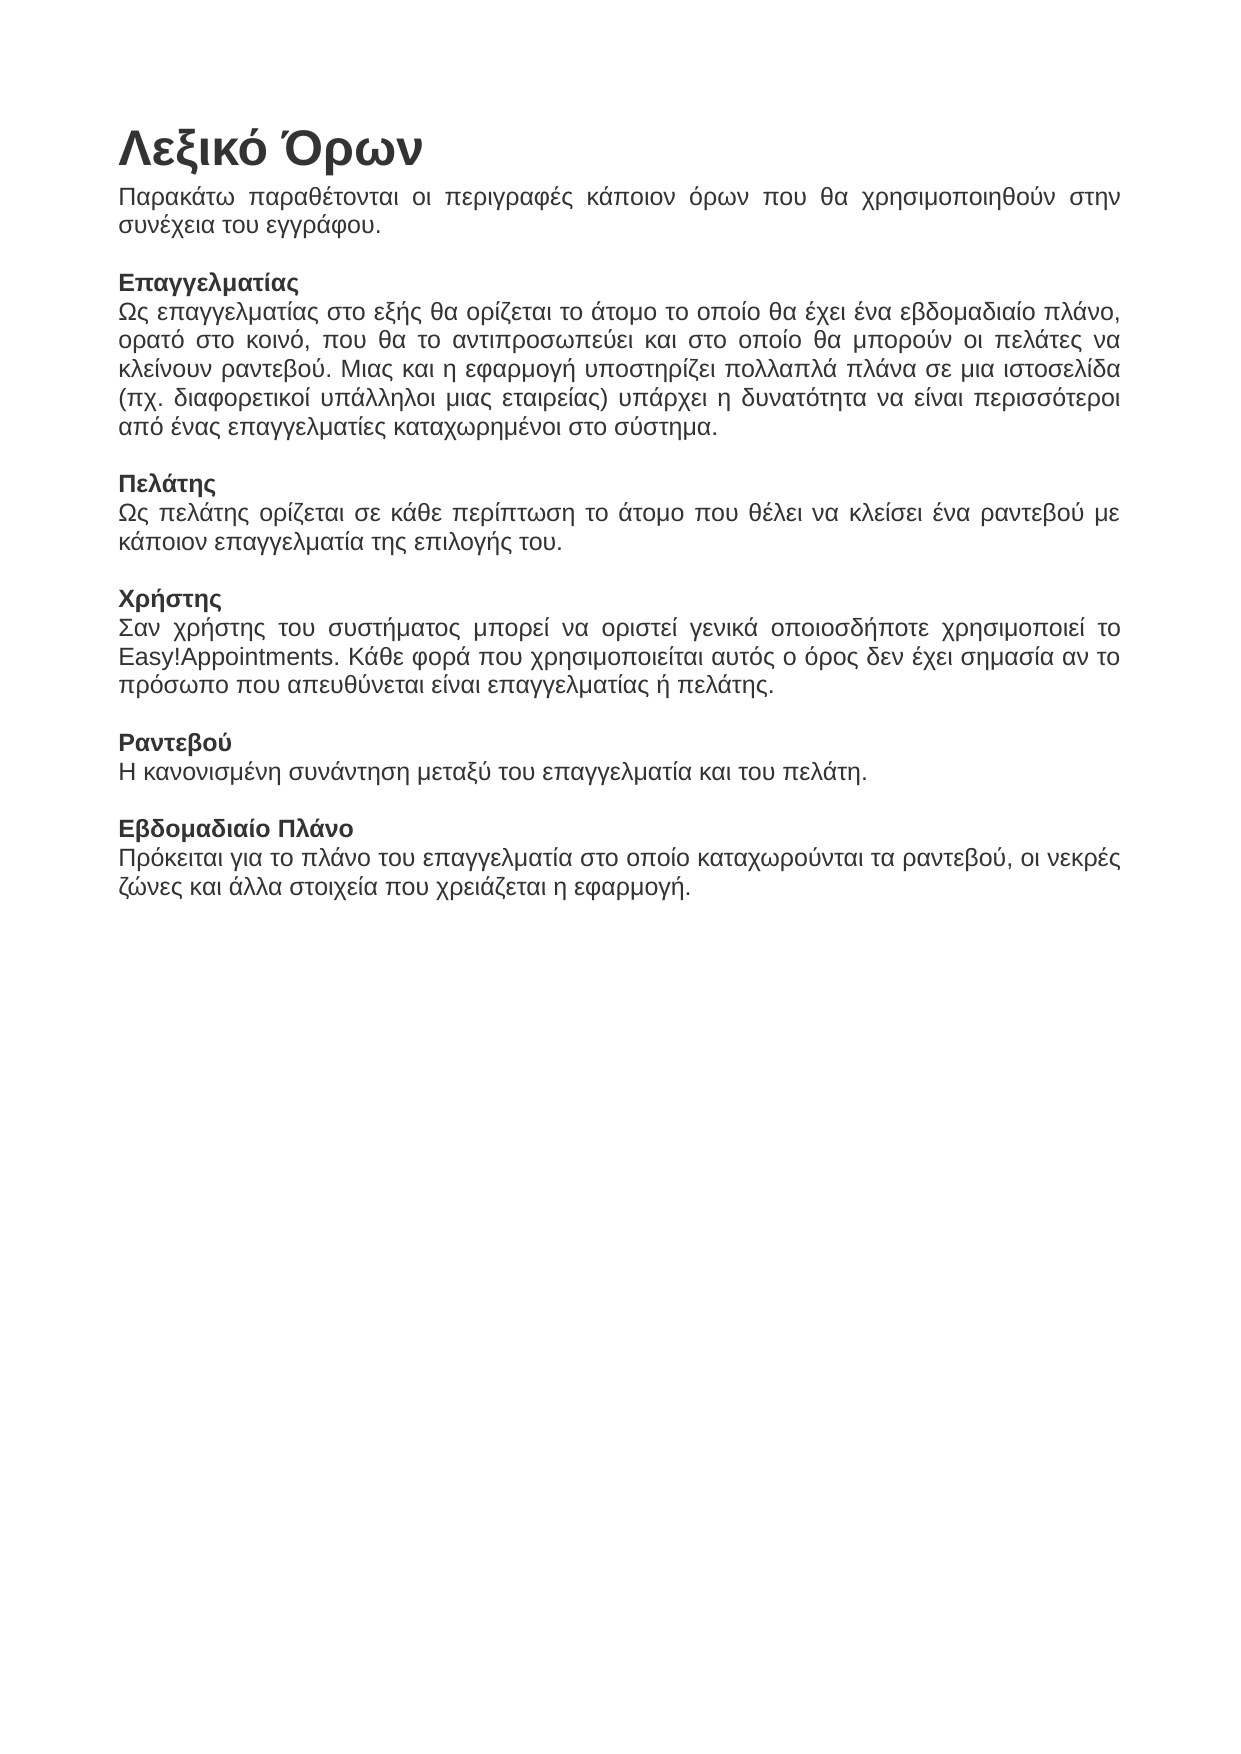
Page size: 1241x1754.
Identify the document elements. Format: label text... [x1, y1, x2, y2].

text Επαγγελματίας [118, 268, 1122, 297]
text Χρήστης [118, 584, 1122, 613]
text Πελάτης [118, 469, 1122, 498]
text Παρακάτω παραθέτονται οι περιγραφές κάποιον όρων που θα χρησιμοποιηθούν στην συνέχεια του εγγράφου. [118, 182, 1122, 239]
text Εβδομαδιαίο Πλάνο [118, 814, 1122, 843]
text Ως πελάτης ορίζεται σε κάθε περίπτωση το άτομο που θέλει να κλείσει ένα ραντεβού με κάποιον επαγγελματία της επιλογής του. [118, 498, 1122, 555]
text Λεξικό Όρων [118, 118, 1122, 176]
text Ραντεβού [118, 728, 1122, 757]
text Πρόκειται για το πλάνο του επαγγελματία στο οποίο καταχωρούνται τα ραντεβού, οι νεκρές ζώνες και άλλα στοιχεία που χρειάζεται η εφαρμογή. [118, 843, 1122, 900]
text Η κανονισμένη συνάντηση μεταξύ του επαγγελματία και του πελάτη. [118, 757, 1122, 785]
text Ως επαγγελματίας στο εξής θα ορίζεται το άτομο το οποίο θα έχει ένα εβδομαδιαίο πλάνο, ορατό στο κοινό, που θα το αντιπροσωπεύει και στο οποίο θα μπορούν οι πελάτες να κλείνουν ραντεβού. Μιας και η εφαρμογή υποστηρίζει πολλαπλά πλάνα σε μια ιστοσελίδα (πχ. διαφορετικοί υπάλληλοι μιας εταιρείας) υπάρχει η δυνατότητα να είναι περισσότεροι από ένας επαγγελματίες καταχωρημένοι στο σύστημα. [118, 297, 1122, 440]
text Σαν χρήστης του συστήματος μπορεί να οριστεί γενικά οποιοσδήποτε χρησιμοποιεί το Easy!Appointments. Κάθε φορά που χρησιμοποιείται αυτός ο όρος δεν έχει σημασία αν το πρόσωπο που απευθύνεται είναι επαγγελματίας ή πελάτης. [118, 613, 1122, 699]
